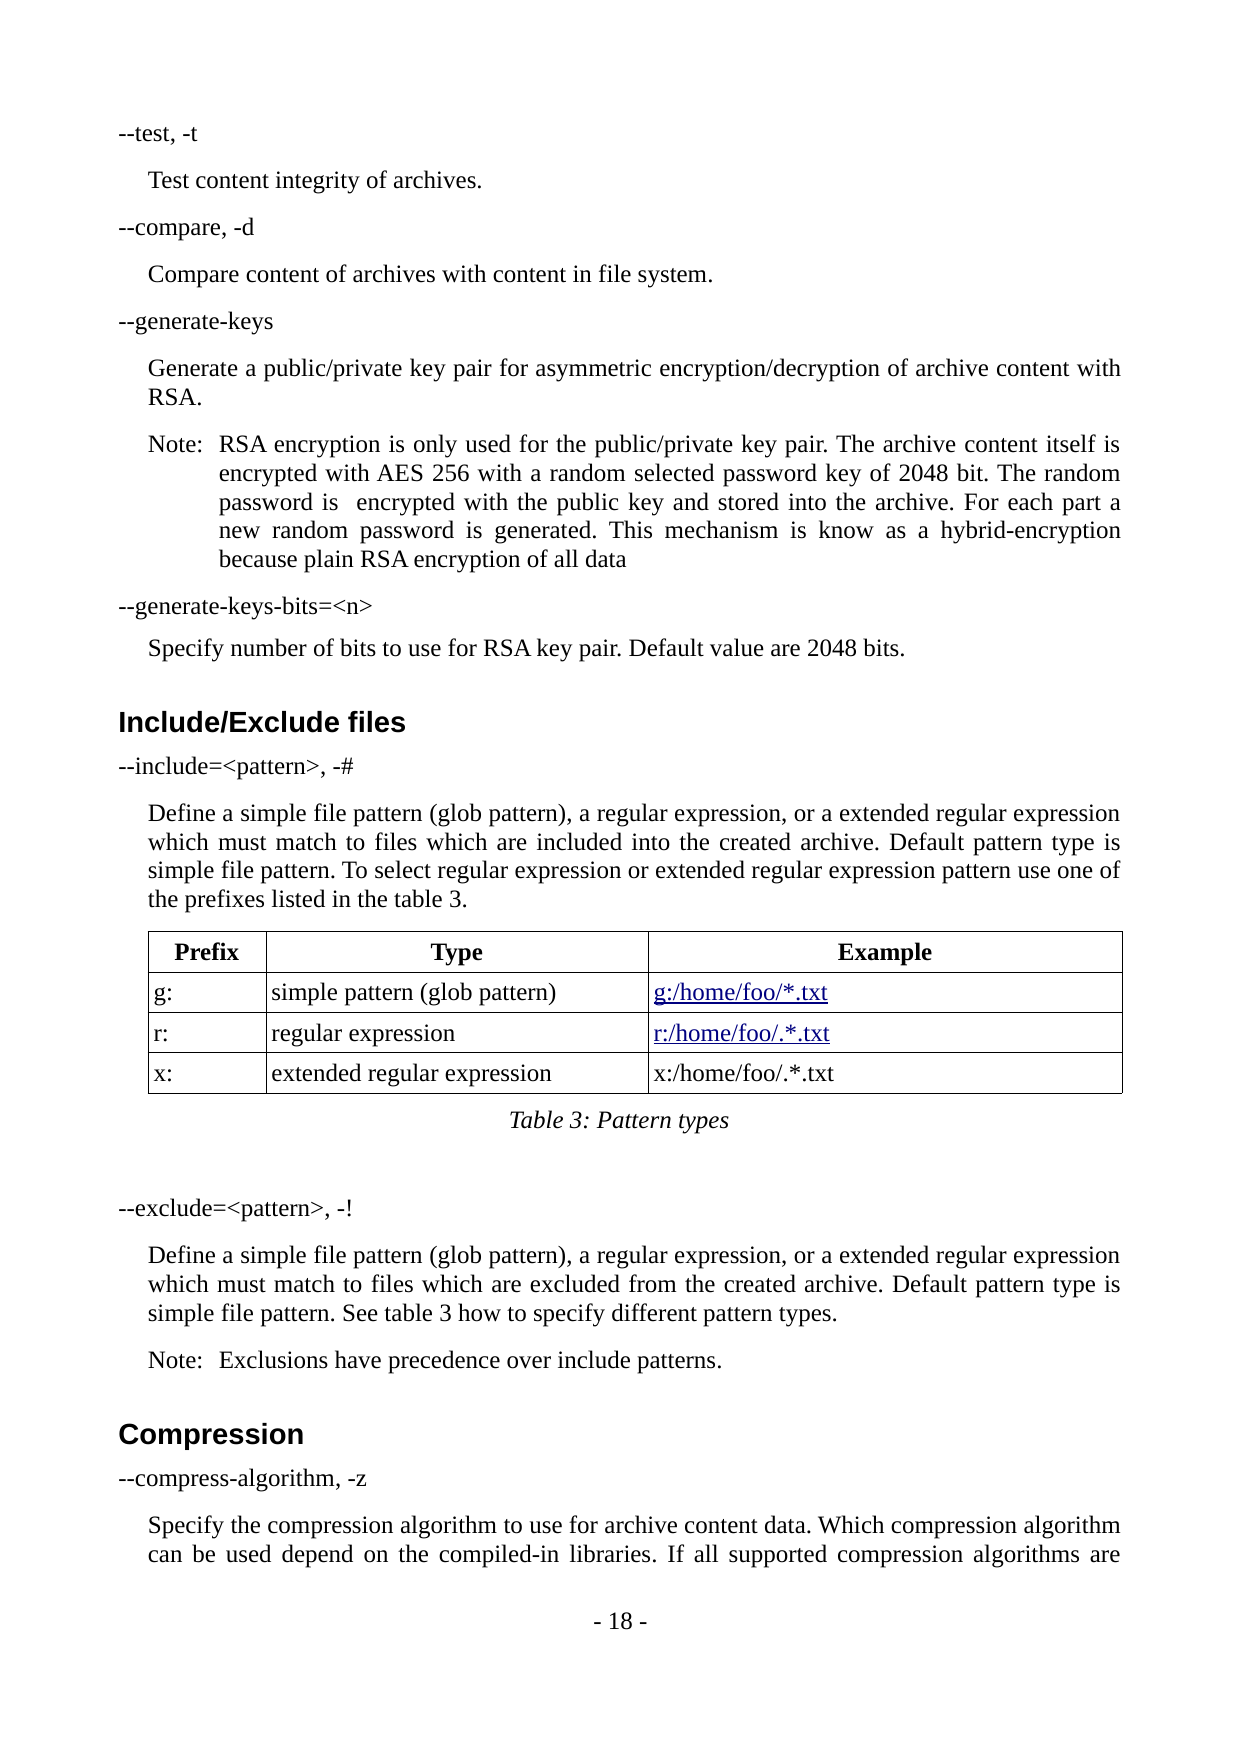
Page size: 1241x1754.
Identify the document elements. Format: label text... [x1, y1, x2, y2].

text --generate-keys-bits=<n> [118, 591, 1122, 620]
title --compress-algorithm, -z [118, 1463, 1122, 1492]
title --generate-keys [118, 306, 1122, 335]
title --compare, -d [118, 212, 1122, 241]
table_header Example [649, 932, 1122, 972]
table_cell regular expression [267, 1013, 648, 1052]
text Note: RSA encryption is only used for the public/private key pair. The archive content itself is encrypted with AES 256 with a random selected password key of 2048 bit. The random password is encrypted with the public key and stored into the archive. For each part a new random password is generated. This mechanism is know as a hybrid-encryption because plain RSA encryption of all data [148, 429, 1122, 573]
text Table 3: Pattern types [118, 1105, 1122, 1134]
table_cell x:/home/foo/.*.txt [649, 1053, 1122, 1092]
text Test content integrity of archives. [148, 165, 1122, 194]
text Define a simple file pattern (glob pattern), a regular expression, or a extended regular expression which must match to files which are excluded from the created archive. Default pattern type is simple file pattern. See table 3 how to specify different pattern types. [148, 1241, 1122, 1327]
title --include=<pattern>, -# [118, 751, 1122, 779]
subtitle Compression [118, 1417, 1122, 1451]
title --exclude=<pattern>, -! [118, 1193, 1122, 1222]
text Specify number of bits to use for RSA key pair. Default value are 2048 bits. [148, 633, 1122, 661]
table_cell r: [149, 1013, 266, 1052]
table_cell r:/home/foo/.*.txt [649, 1013, 1122, 1052]
table_cell simple pattern (glob pattern) [267, 973, 648, 1012]
table_cell extended regular expression [267, 1053, 648, 1092]
subtitle Include/Exclude files [118, 705, 1122, 738]
table_cell x: [149, 1053, 266, 1092]
text Generate a public/private key pair for asymmetric encryption/decryption of archive content with RSA. [148, 353, 1122, 411]
text Compare content of archives with content in file system. [148, 259, 1122, 288]
table_cell g:/home/foo/*.txt [649, 973, 1122, 1012]
table_header Type [267, 932, 648, 972]
text Specify the compression algorithm to use for archive content data. Which compression algorithm can be used depend on the compiled-in libraries. If all supported compression algorithms are [148, 1510, 1122, 1568]
text Note: Exclusions have precedence over include patterns. [148, 1345, 1122, 1374]
text Define a simple file pattern (glob pattern), a regular expression, or a extended regular expression which must match to files which are included into the created archive. Default pattern type is simple file pattern. To select regular expression or extended regular expression pattern use one of the prefixes listed in the table 3. [148, 798, 1122, 913]
title --test, -t [118, 118, 1122, 147]
table_cell g: [149, 973, 266, 1012]
table_header Prefix [149, 932, 266, 972]
